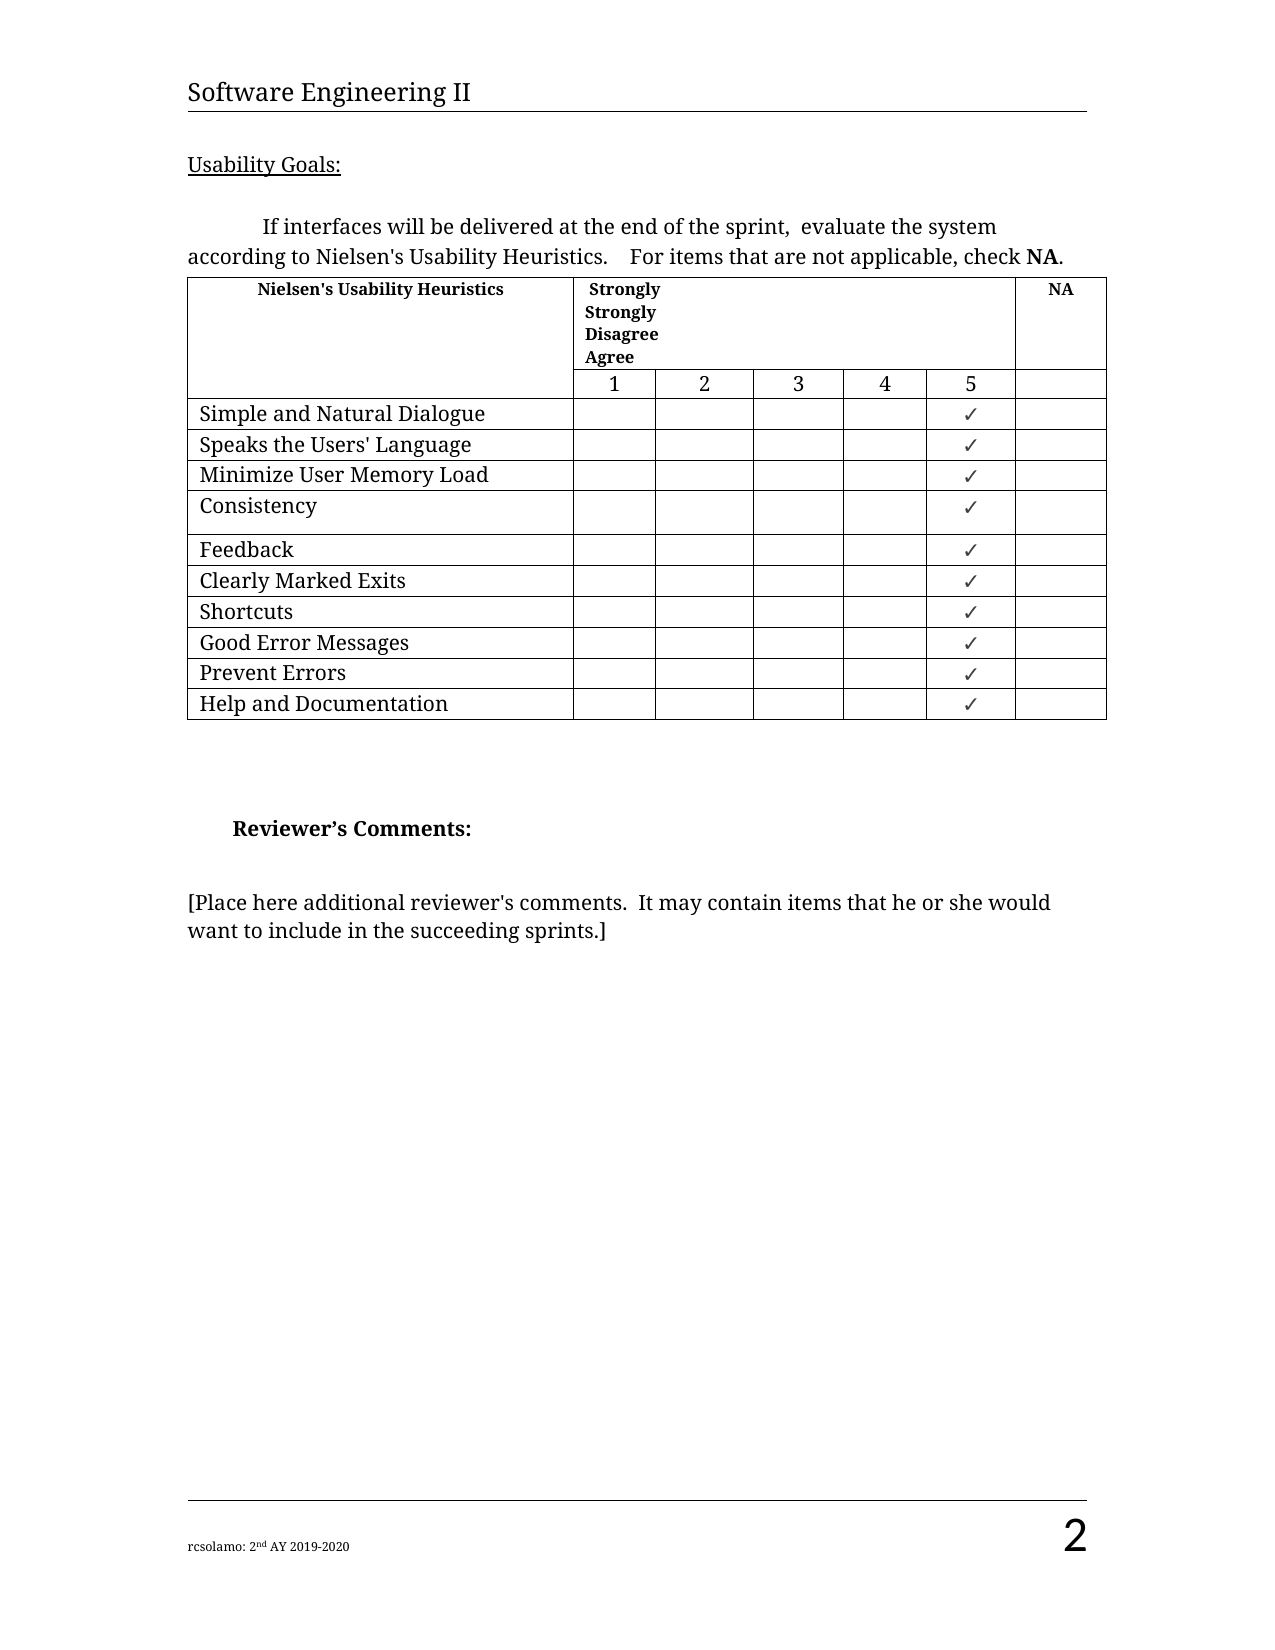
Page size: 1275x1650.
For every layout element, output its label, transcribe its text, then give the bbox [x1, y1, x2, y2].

table_cell [656, 689, 753, 719]
table_cell [656, 399, 753, 429]
table_cell ✓ [927, 566, 1015, 596]
table_cell [844, 689, 926, 719]
table_cell ✓ [927, 659, 1015, 688]
table_cell [844, 659, 926, 688]
text [Place here additional reviewer's comments. It may contain items that he or she would want to include in the succeeding sprints.] [187, 888, 1087, 945]
table_cell 1 [574, 370, 655, 398]
table_cell [574, 659, 655, 688]
table_cell [754, 628, 843, 657]
table_cell [1016, 430, 1106, 459]
table_cell [656, 430, 753, 459]
table_cell [1016, 659, 1106, 688]
table_cell [754, 399, 843, 429]
subtitle If interfaces will be delivered at the end of the sprint, evaluate the system according to Nielsen's Usability Heuristics. For items that are not applicable, check NA. [187, 203, 1087, 270]
table_cell [1016, 461, 1106, 490]
table_cell [1016, 535, 1106, 565]
table_cell [574, 535, 655, 565]
table_cell [844, 628, 926, 657]
table_cell [1016, 566, 1106, 596]
table_cell ✓ [927, 597, 1015, 627]
table_cell [754, 491, 843, 534]
table_cell Feedback [188, 535, 573, 565]
table_cell Shortcuts [188, 597, 573, 627]
table_cell [1016, 597, 1106, 627]
table_cell [656, 628, 753, 657]
table_cell Speaks the Users' Language [188, 430, 573, 459]
table_cell [574, 597, 655, 627]
table_cell [1016, 399, 1106, 429]
table_cell [574, 566, 655, 596]
table_cell [754, 461, 843, 490]
table_cell ✓ [927, 491, 1015, 534]
table_cell Minimize User Memory Load [188, 461, 573, 490]
table_header Nielsen's Usability Heuristics [188, 278, 573, 398]
table_header Strongly Strongly Disagree Agree [574, 278, 1015, 368]
table_cell [844, 430, 926, 459]
table_cell [1016, 370, 1106, 398]
table_cell [656, 535, 753, 565]
table_cell [574, 430, 655, 459]
table_cell [1016, 628, 1106, 657]
table_cell 3 [754, 370, 843, 398]
table_cell [754, 566, 843, 596]
table_cell [574, 628, 655, 657]
table_cell [754, 430, 843, 459]
table_cell [844, 535, 926, 565]
table_cell [574, 461, 655, 490]
table_cell ✓ [927, 461, 1015, 490]
table_cell [656, 659, 753, 688]
table_cell [656, 491, 753, 534]
table_cell ✓ [927, 689, 1015, 719]
table_cell [754, 689, 843, 719]
table_cell 4 [844, 370, 926, 398]
table_cell [844, 461, 926, 490]
table_cell [656, 461, 753, 490]
table_cell [574, 491, 655, 534]
table_cell ✓ [927, 535, 1015, 565]
table_cell 2 [656, 370, 753, 398]
table_cell [844, 597, 926, 627]
table_header NA [1016, 278, 1106, 368]
table_cell [1016, 491, 1106, 534]
subtitle Reviewer’s Comments: [187, 805, 1087, 882]
table_cell Good Error Messages [188, 628, 573, 657]
table_cell Simple and Natural Dialogue [188, 399, 573, 429]
table_cell 5 [927, 370, 1015, 398]
table_cell [656, 597, 753, 627]
table_cell Help and Documentation [188, 689, 573, 719]
table_cell [844, 491, 926, 534]
table_cell [574, 399, 655, 429]
table_cell [574, 689, 655, 719]
table_cell ✓ [927, 430, 1015, 459]
table_cell Clearly Marked Exits [188, 566, 573, 596]
table_cell [844, 399, 926, 429]
table_cell [754, 535, 843, 565]
table_cell [844, 566, 926, 596]
table_cell [754, 659, 843, 688]
text Usability Goals: [187, 150, 1087, 178]
table_cell [754, 597, 843, 627]
table_cell ✓ [927, 628, 1015, 657]
table_cell [656, 566, 753, 596]
table_cell Consistency [188, 491, 573, 534]
table_cell [1016, 689, 1106, 719]
table_cell Prevent Errors [188, 659, 573, 688]
table_cell ✓ [927, 399, 1015, 429]
